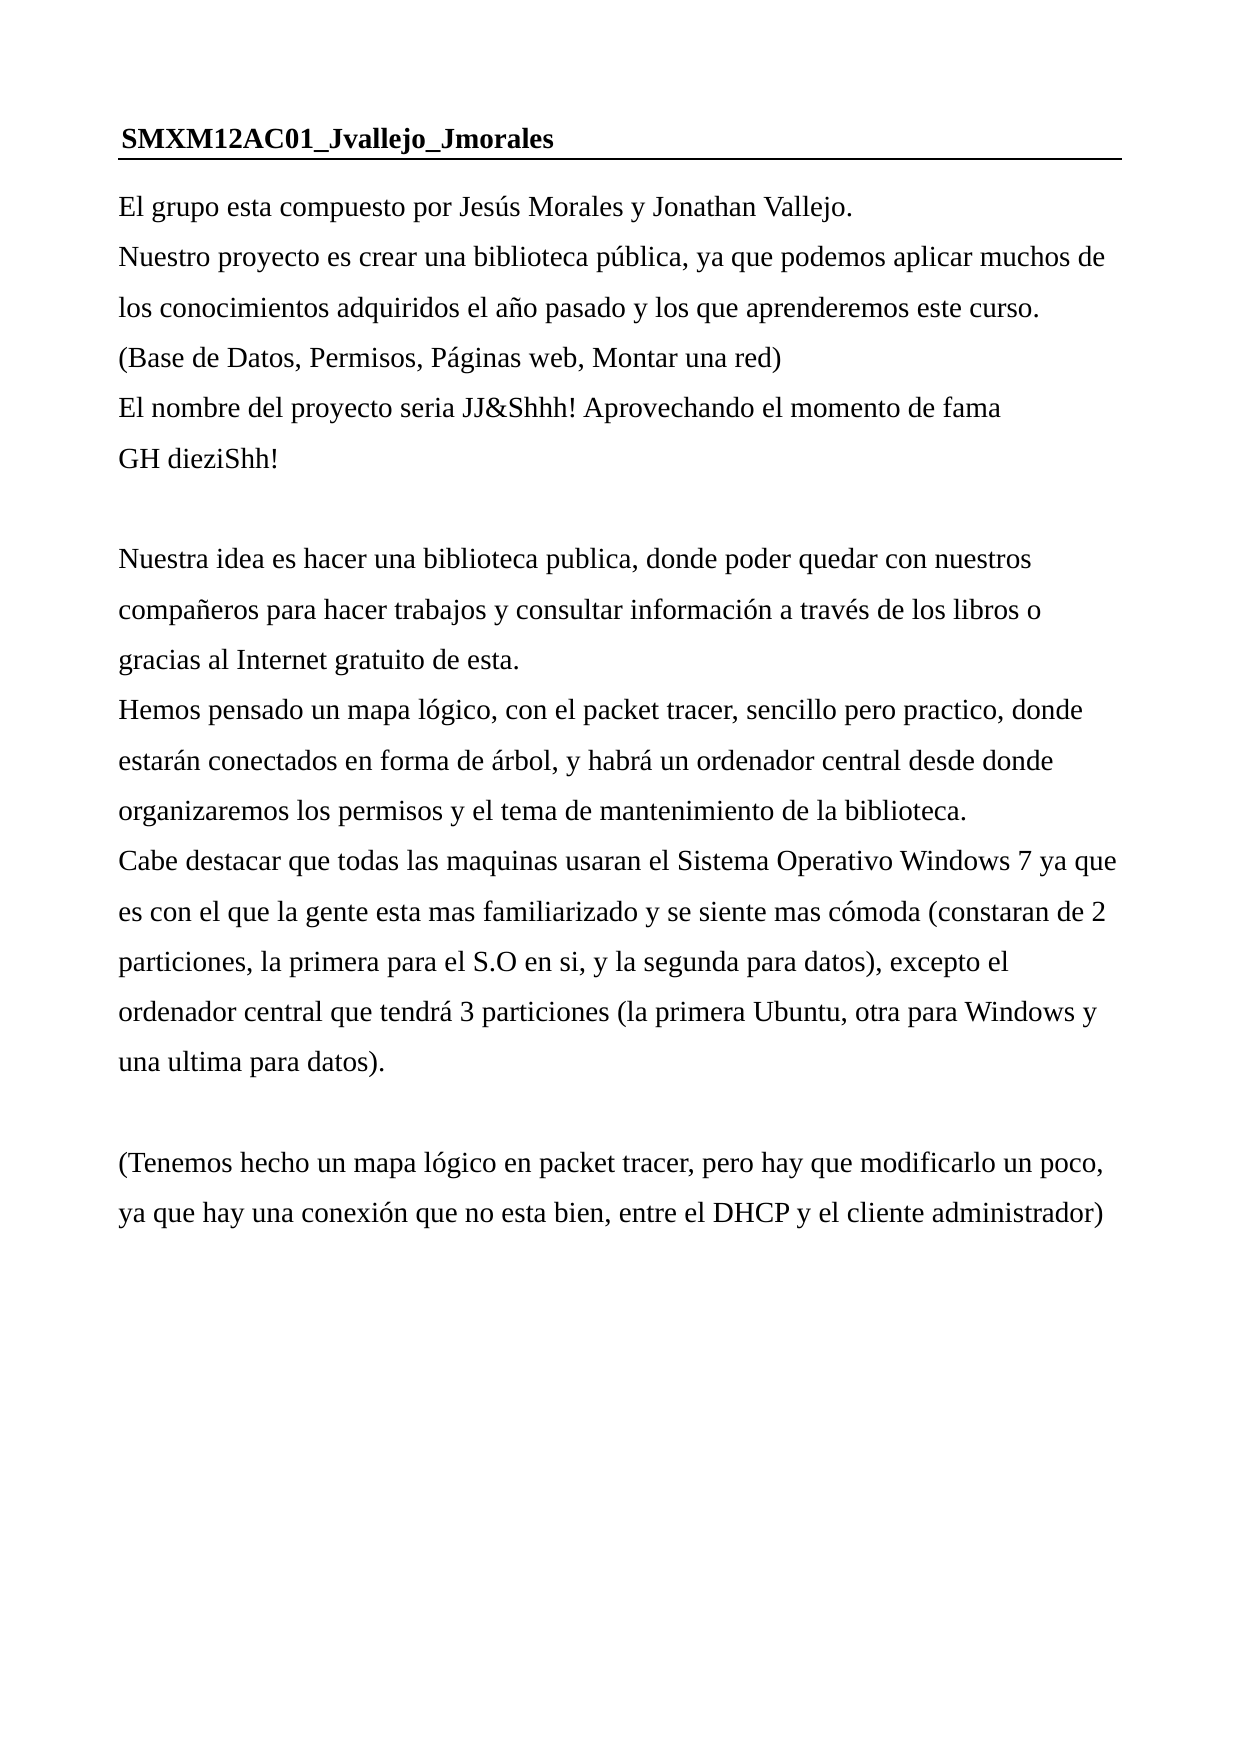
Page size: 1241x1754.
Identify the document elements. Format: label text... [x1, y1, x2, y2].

text Nuestro proyecto es crear una biblioteca pública, ya que podemos aplicar muchos de los conocimientos adquiridos el año pasado y los que aprenderemos este curso. [118, 239, 1122, 323]
text Hemos pensado un mapa lógico, con el packet tracer, sencillo pero practico, donde estarán conectados en forma de árbol, y habrá un ordenador central desde donde organizaremos los permisos y el tema de mantenimiento de la biblioteca. [118, 692, 1122, 827]
text Cabe destacar que todas las maquinas usaran el Sistema Operativo Windows 7 ya que es con el que la gente esta mas familiarizado y se siente mas cómoda (constaran de 2 particiones, la primera para el S.O en si, y la segunda para datos), excepto el ordenador central que tendrá 3 particiones (la primera Ubuntu, otra para Windows y una ultima para datos). [118, 843, 1122, 1078]
text (Base de Datos, Permisos, Páginas web, Montar una red) [118, 340, 1122, 374]
text Nuestra idea es hacer una biblioteca publica, donde poder quedar con nuestros compañeros para hacer trabajos y consultar información a través de los libros o gracias al Internet gratuito de esta. [118, 541, 1122, 676]
text GH dieziShh! [118, 441, 1122, 474]
text El nombre del proyecto seria JJ&Shhh! Aprovechando el momento de fama [118, 391, 1122, 424]
text El grupo esta compuesto por Jesús Morales y Jonathan Vallejo. [118, 189, 1122, 223]
text (Tenemos hecho un mapa lógico en packet tracer, pero hay que modificarlo un poco, ya que hay una conexión que no esta bien, entre el DHCP y el cliente administrador) [118, 1145, 1122, 1229]
